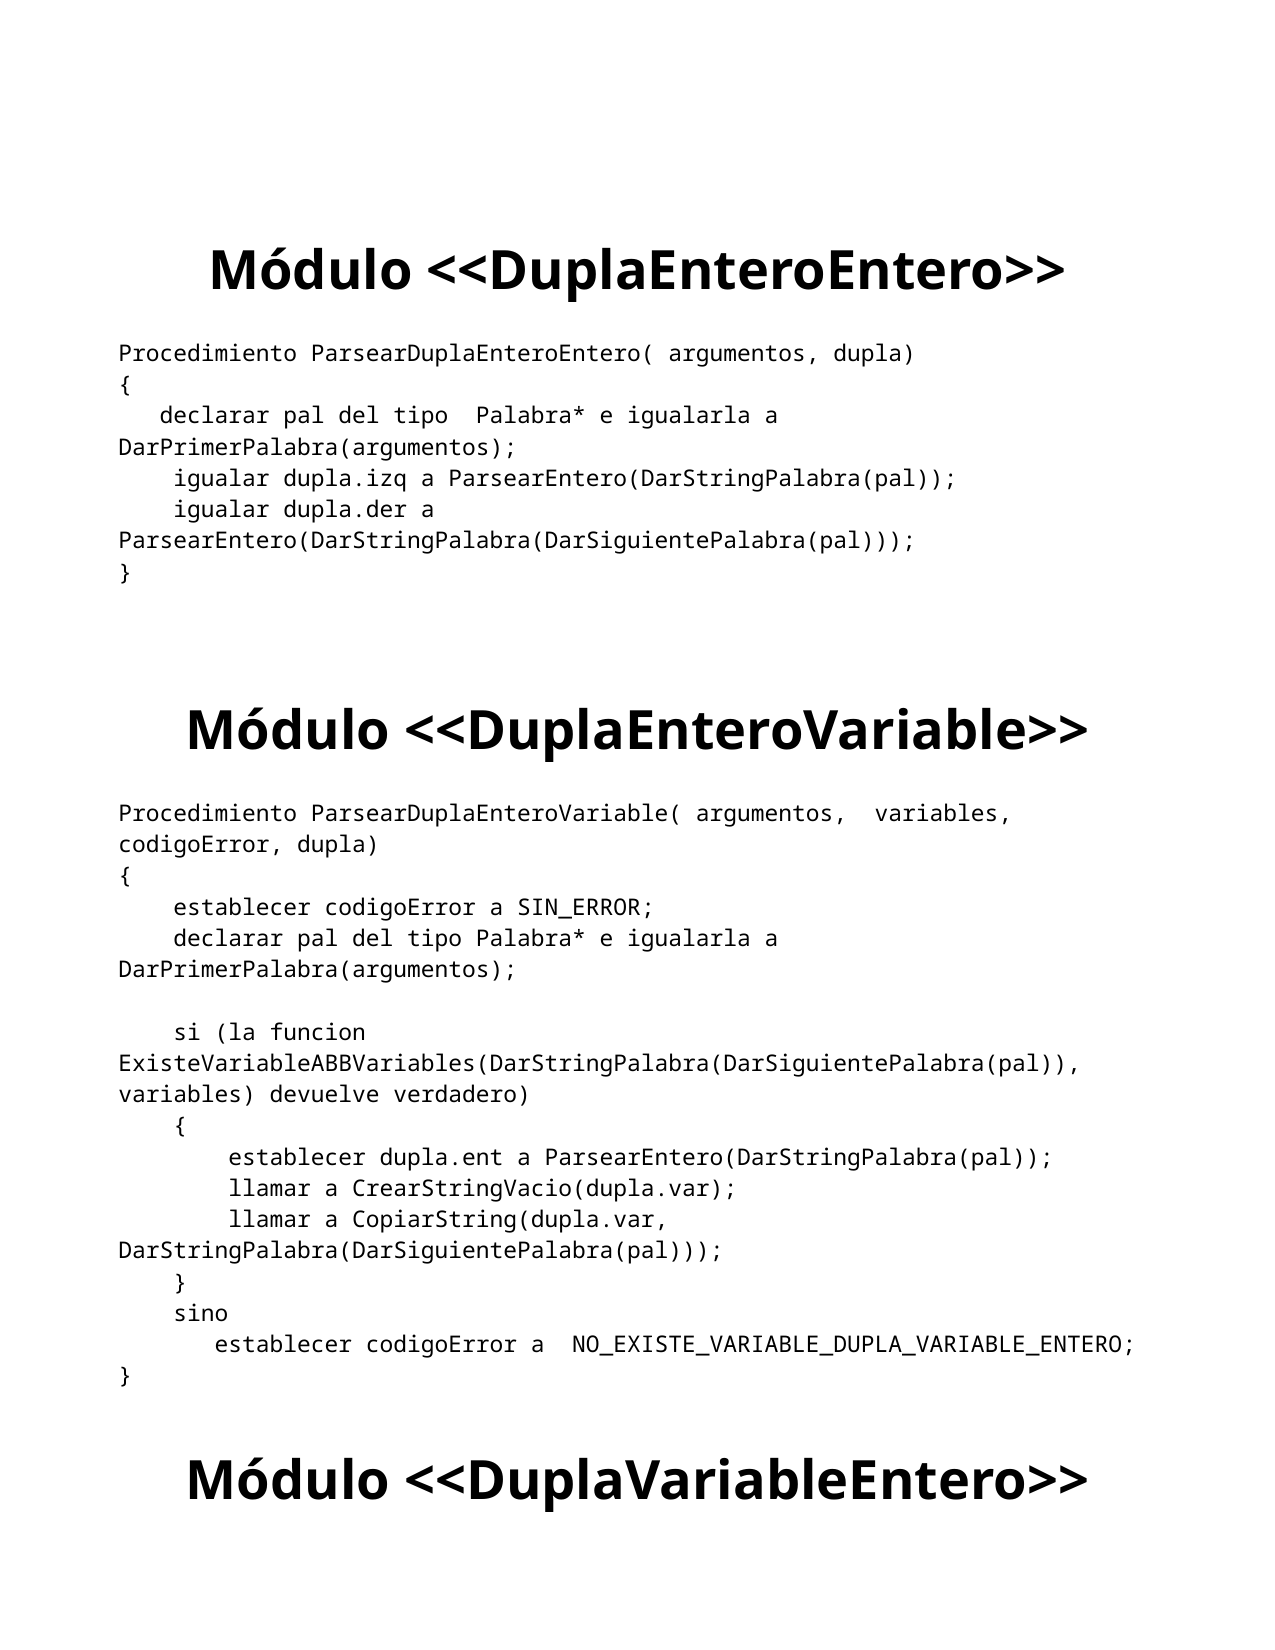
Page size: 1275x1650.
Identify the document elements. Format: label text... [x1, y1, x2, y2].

text Módulo <<DuplaVariableEntero>> [118, 1441, 1157, 1515]
text { [118, 1109, 1157, 1140]
text si (la funcion ExisteVariableABBVariables(DarStringPalabra(DarSiguientePalabra(pal)), variables) devuelve verdadero) [118, 1015, 1157, 1109]
text Módulo <<DuplaEnteroVariable>> [118, 692, 1157, 765]
text Procedimiento ParsearDuplaEnteroEntero( argumentos, dupla) [118, 337, 1157, 368]
text establecer codigoError a NO_EXISTE_VARIABLE_DUPLA_VARIABLE_ENTERO; [118, 1328, 1157, 1359]
text declarar pal del tipo Palabra* e igualarla a DarPrimerPalabra(argumentos); [118, 922, 1157, 984]
text } [118, 1265, 1157, 1297]
text llamar a CrearStringVacio(dupla.var); [118, 1172, 1157, 1203]
text sino [118, 1297, 1157, 1328]
text llamar a CopiarString(dupla.var, DarStringPalabra(DarSiguientePalabra(pal))); [118, 1203, 1157, 1265]
text Procedimiento ParsearDuplaEnteroVariable( argumentos, variables, codigoError, dupla) [118, 797, 1157, 859]
text } [118, 1359, 1157, 1390]
text declarar pal del tipo Palabra* e igualarla a DarPrimerPalabra(argumentos); [118, 399, 1157, 462]
text { [118, 368, 1157, 399]
text igualar dupla.izq a ParsearEntero(DarStringPalabra(pal)); [118, 462, 1157, 493]
text } [118, 555, 1157, 587]
text establecer codigoError a SIN_ERROR; [118, 890, 1157, 922]
text establecer dupla.ent a ParsearEntero(DarStringPalabra(pal)); [118, 1140, 1157, 1172]
text { [118, 859, 1157, 890]
text Módulo <<DuplaEnteroEntero>> [118, 232, 1157, 305]
text igualar dupla.der a ParsearEntero(DarStringPalabra(DarSiguientePalabra(pal))); [118, 493, 1157, 555]
